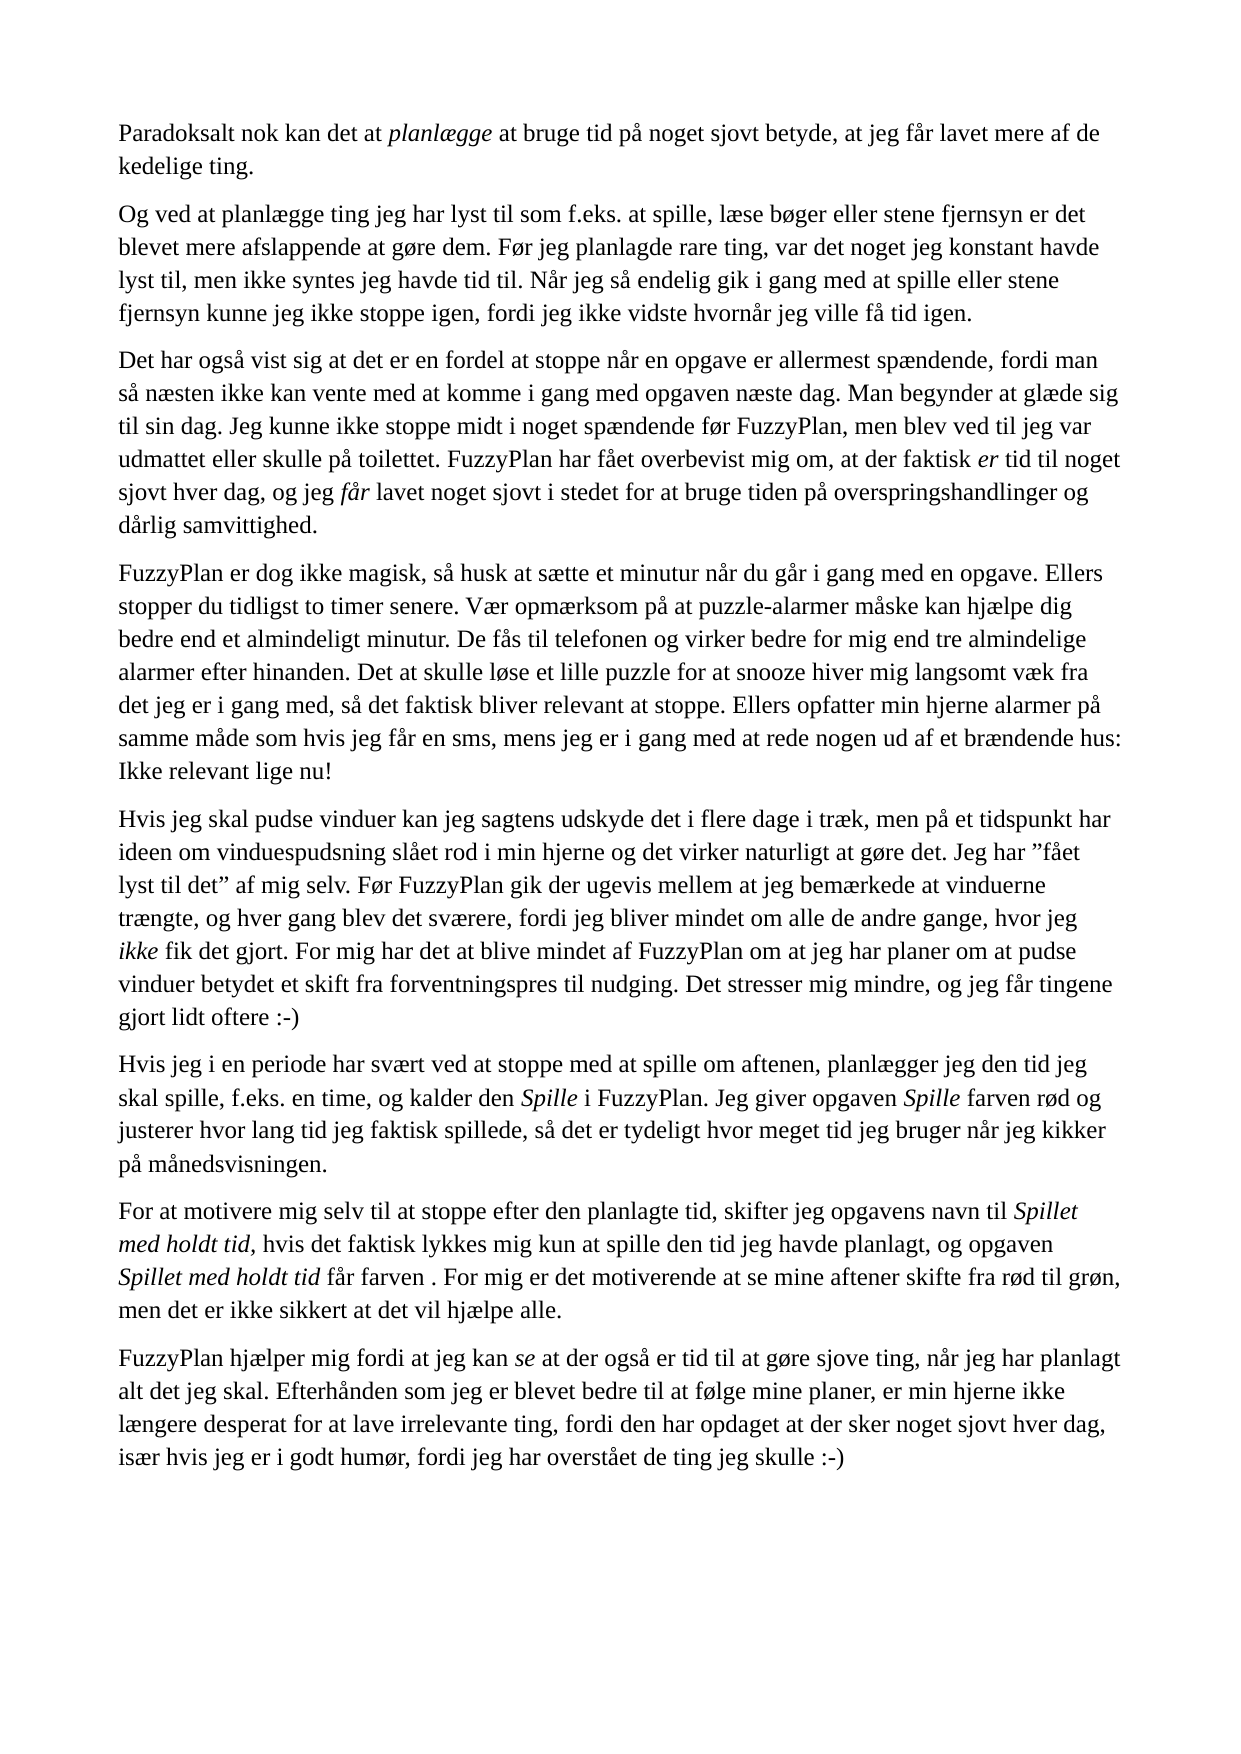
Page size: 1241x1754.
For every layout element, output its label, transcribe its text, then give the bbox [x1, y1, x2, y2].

text Hvis jeg skal pudse vinduer kan jeg sagtens udskyde det i flere dage i træk, men på et tidspunkt har ideen om vinduespudsning slået rod i min hjerne og det virker naturligt at gøre det. Jeg har ”fået lyst til det” af mig selv. Før FuzzyPlan gik der ugevis mellem at jeg bemærkede at vinduerne trængte, og hver gang blev det sværere, fordi jeg bliver mindet om alle de andre gange, hvor jeg ikke fik det gjort. For mig har det at blive mindet af FuzzyPlan om at jeg har planer om at pudse vinduer betydet et skift fra forventningspres til nudging. Det stresser mig mindre, og jeg får tingene gjort lidt oftere :-) [118, 804, 1122, 1031]
text Paradoksalt nok kan det at planlægge at bruge tid på noget sjovt betyde, at jeg får lavet mere af de kedelige ting. [118, 118, 1122, 180]
text Det har også vist sig at det er en fordel at stoppe når en opgave er allermest spændende, fordi man så næsten ikke kan vente med at komme i gang med opgaven næste dag. Man begynder at glæde sig til sin dag. Jeg kunne ikke stoppe midt i noget spændende før FuzzyPlan, men blev ved til jeg var udmattet eller skulle på toilettet. FuzzyPlan har fået overbevist mig om, at der faktisk er tid til noget sjovt hver dag, og jeg får lavet noget sjovt i stedet for at bruge tiden på overspringshandlinger og dårlig samvittighed. [118, 345, 1122, 539]
text Og ved at planlægge ting jeg har lyst til som f.eks. at spille, læse bøger eller stene fjernsyn er det blevet mere afslappende at gøre dem. Før jeg planlagde rare ting, var det noget jeg konstant havde lyst til, men ikke syntes jeg havde tid til. Når jeg så endelig gik i gang med at spille eller stene fjernsyn kunne jeg ikke stoppe igen, fordi jeg ikke vidste hvornår jeg ville få tid igen. [118, 199, 1122, 327]
text Hvis jeg i en periode har svært ved at stoppe med at spille om aftenen, planlægger jeg den tid jeg skal spille, f.eks. en time, og kalder den Spille i FuzzyPlan. Jeg giver opgaven Spille farven rød og justerer hvor lang tid jeg faktisk spillede, så det er tydeligt hvor meget tid jeg bruger når jeg kikker på månedsvisningen. [118, 1049, 1122, 1177]
text FuzzyPlan er dog ikke magisk, så husk at sætte et minutur når du går i gang med en opgave. Ellers stopper du tidligst to timer senere. Vær opmærksom på at puzzle-alarmer måske kan hjælpe dig bedre end et almindeligt minutur. De fås til telefonen og virker bedre for mig end tre almindelige alarmer efter hinanden. Det at skulle løse et lille puzzle for at snooze hiver mig langsomt væk fra det jeg er i gang med, så det faktisk bliver relevant at stoppe. Ellers opfatter min hjerne alarmer på samme måde som hvis jeg får en sms, mens jeg er i gang med at rede nogen ud af et brændende hus: Ikke relevant lige nu! [118, 558, 1122, 785]
text For at motivere mig selv til at stoppe efter den planlagte tid, skifter jeg opgavens navn til Spillet med holdt tid, hvis det faktisk lykkes mig kun at spille den tid jeg havde planlagt, og opgaven Spillet med holdt tid får farven . For mig er det motiverende at se mine aftener skifte fra rød til grøn, men det er ikke sikkert at det vil hjælpe alle. [118, 1196, 1122, 1324]
text FuzzyPlan hjælper mig fordi at jeg kan se at der også er tid til at gøre sjove ting, når jeg har planlagt alt det jeg skal. Efterhånden som jeg er blevet bedre til at følge mine planer, er min hjerne ikke længere desperat for at lave irrelevante ting, fordi den har opdaget at der sker noget sjovt hver dag, især hvis jeg er i godt humør, fordi jeg har overstået de ting jeg skulle :-) [118, 1343, 1122, 1471]
